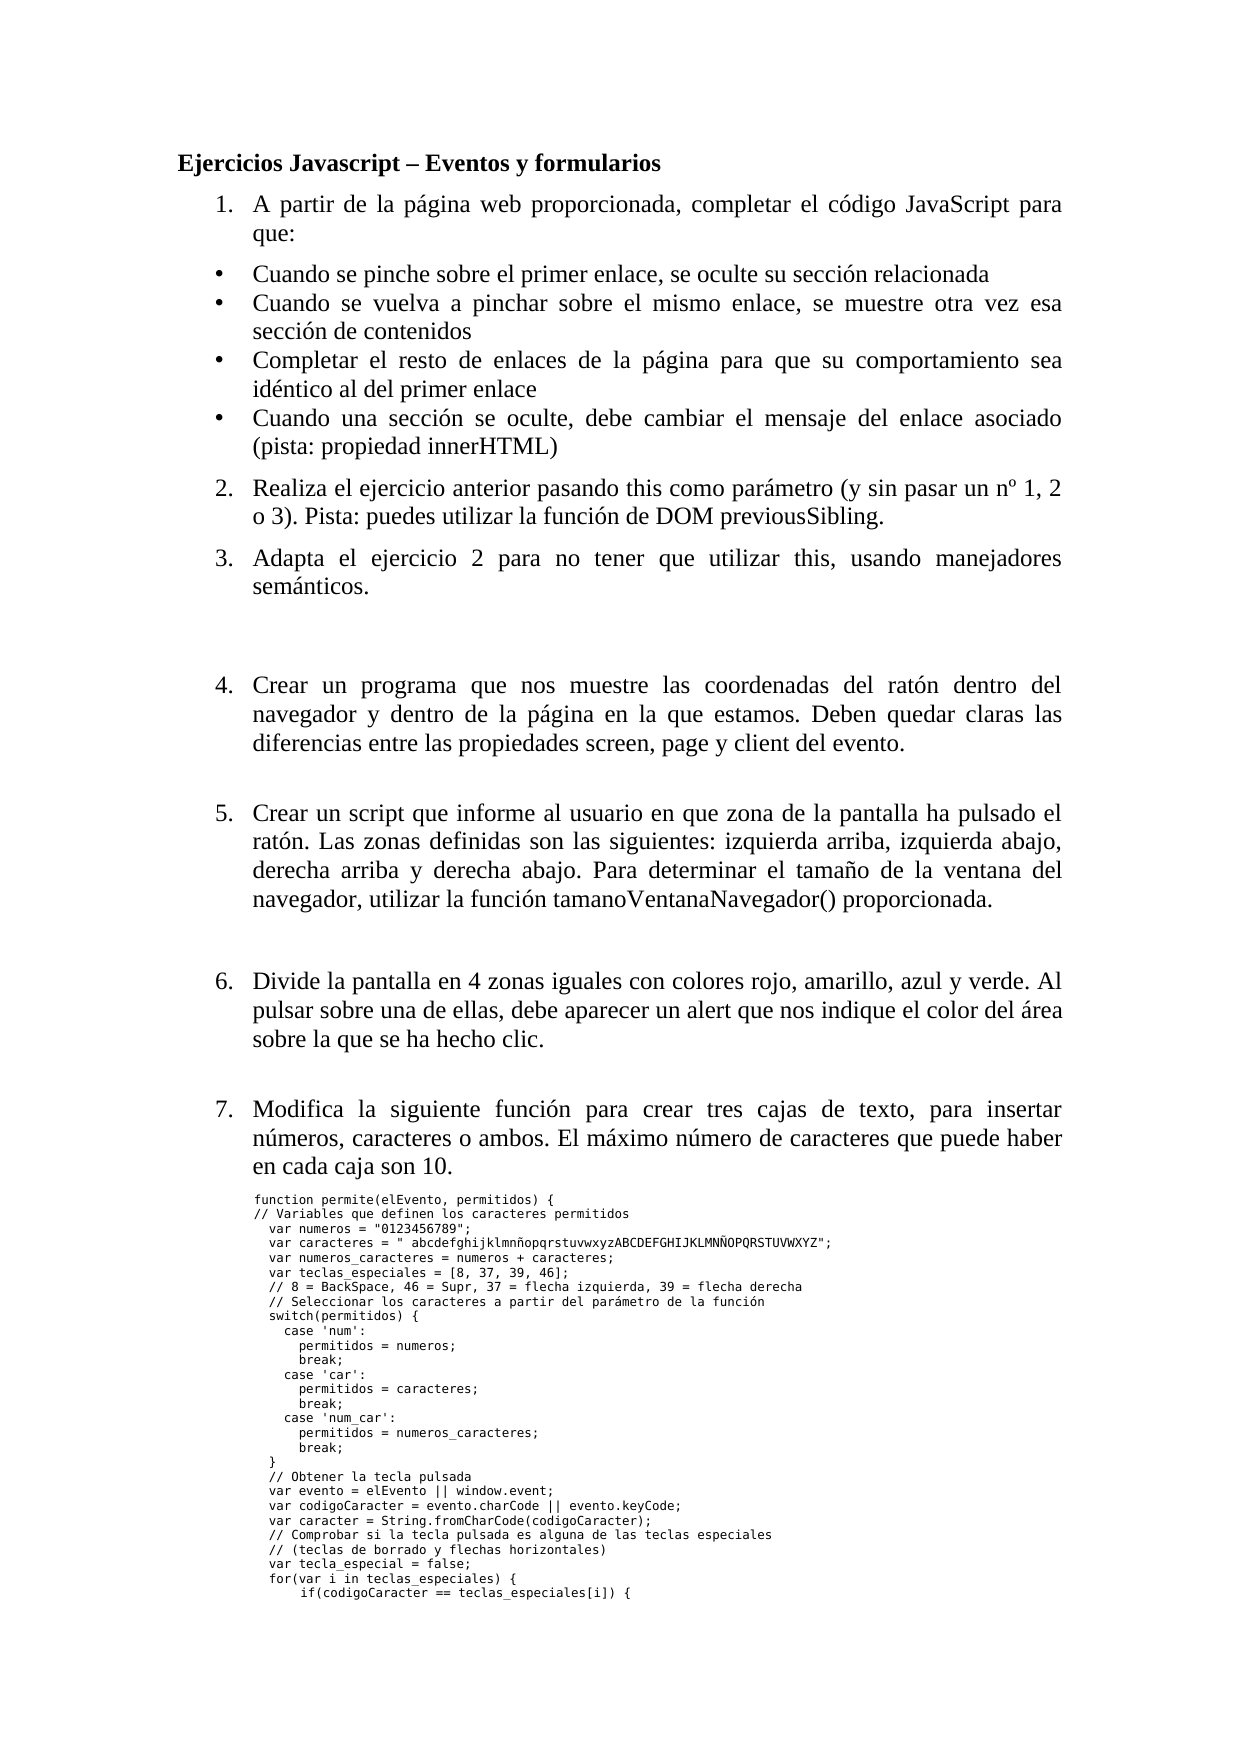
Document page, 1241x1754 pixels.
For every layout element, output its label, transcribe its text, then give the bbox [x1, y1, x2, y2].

list Crear un script que informe al usuario en que zona de la pantalla ha pulsado el ratón. Las zonas definidas son las siguientes: izquierda arriba, izquierda abajo, derecha arriba y derecha abajo. Para determinar el tamaño de la ventana del navegador, utilizar la función tamanoVentanaNavegador() proporcionada. [215, 798, 1063, 913]
text permitidos = caracteres; [253, 1382, 1063, 1397]
text // Variables que definen los caracteres permitidos [253, 1207, 1063, 1222]
text var evento = elEvento || window.event; [253, 1484, 1063, 1499]
list Modifica la siguiente función para crear tres cajas de texto, para insertar números, caracteres o ambos. El máximo número de caracteres que puede haber en cada caja son 10. [215, 1094, 1063, 1180]
text // Comprobar si la tecla pulsada es alguna de las teclas especiales [253, 1528, 1063, 1543]
list Cuando se vuelva a pinchar sobre el mismo enlace, se muestre otra vez esa sección de contenidos [215, 288, 1063, 345]
text var codigoCaracter = evento.charCode || evento.keyCode; [253, 1499, 1063, 1513]
text // Seleccionar los caracteres a partir del parámetro de la función [253, 1295, 1063, 1309]
list Divide la pantalla en 4 zonas iguales con colores rojo, amarillo, azul y verde. Al pulsar sobre una de ellas, debe aparecer un alert que nos indique el color del área sobre la que se ha hecho clic. [215, 966, 1063, 1053]
text var numeros_caracteres = numeros + caracteres; [253, 1251, 1063, 1266]
text case 'car': [253, 1368, 1063, 1382]
list Adapta el ejercicio 2 para no tener que utilizar this, usando manejadores semánticos. [215, 543, 1063, 600]
text permitidos = numeros_caracteres; [253, 1426, 1063, 1441]
text switch(permitidos) { [253, 1309, 1063, 1324]
text for(var i in teclas_especiales) { [253, 1572, 1063, 1586]
list Realiza el ejercicio anterior pasando this como parámetro (y sin pasar un nº 1, 2 o 3). Pista: puedes utilizar la función de DOM previousSibling. [215, 473, 1063, 530]
list Crear un programa que nos muestre las coordenadas del ratón dentro del navegador y dentro de la página en la que estamos. Deben quedar claras las diferencias entre las propiedades screen, page y client del evento. [215, 670, 1063, 756]
text break; [253, 1441, 1063, 1455]
text // (teclas de borrado y flechas horizontales) [253, 1543, 1063, 1557]
text permitidos = numeros; [253, 1338, 1063, 1353]
text // 8 = BackSpace, 46 = Supr, 37 = flecha izquierda, 39 = flecha derecha [253, 1280, 1063, 1295]
list Cuando se pinche sobre el primer enlace, se oculte su sección relacionada [215, 259, 1063, 288]
text // Obtener la tecla pulsada [253, 1470, 1063, 1484]
text break; [253, 1397, 1063, 1411]
text var numeros = "0123456789"; [253, 1222, 1063, 1236]
text var tecla_especial = false; [253, 1557, 1063, 1572]
list A partir de la página web proporcionada, completar el código JavaScript para que: [215, 189, 1063, 246]
text case 'num': [253, 1324, 1063, 1338]
text var caracter = String.fromCharCode(codigoCaracter); [253, 1513, 1063, 1528]
text Ejercicios Javascript – Eventos y formularios [177, 148, 1063, 176]
text case 'num_car': [253, 1411, 1063, 1426]
text var teclas_especiales = [8, 37, 39, 46]; [253, 1266, 1063, 1280]
text function permite(elEvento, permitidos) { [253, 1193, 1063, 1207]
text } [253, 1455, 1063, 1470]
list Completar el resto de enlaces de la página para que su comportamiento sea idéntico al del primer enlace [215, 345, 1063, 403]
list Cuando una sección se oculte, debe cambiar el mensaje del enlace asociado (pista: propiedad innerHTML) [215, 403, 1063, 460]
text break; [253, 1353, 1063, 1368]
text if(codigoCaracter == teclas_especiales[i]) { [270, 1586, 1063, 1601]
text var caracteres = " abcdefghijklmnñopqrstuvwxyzABCDEFGHIJKLMNÑOPQRSTUVWXYZ"; [253, 1236, 1063, 1251]
